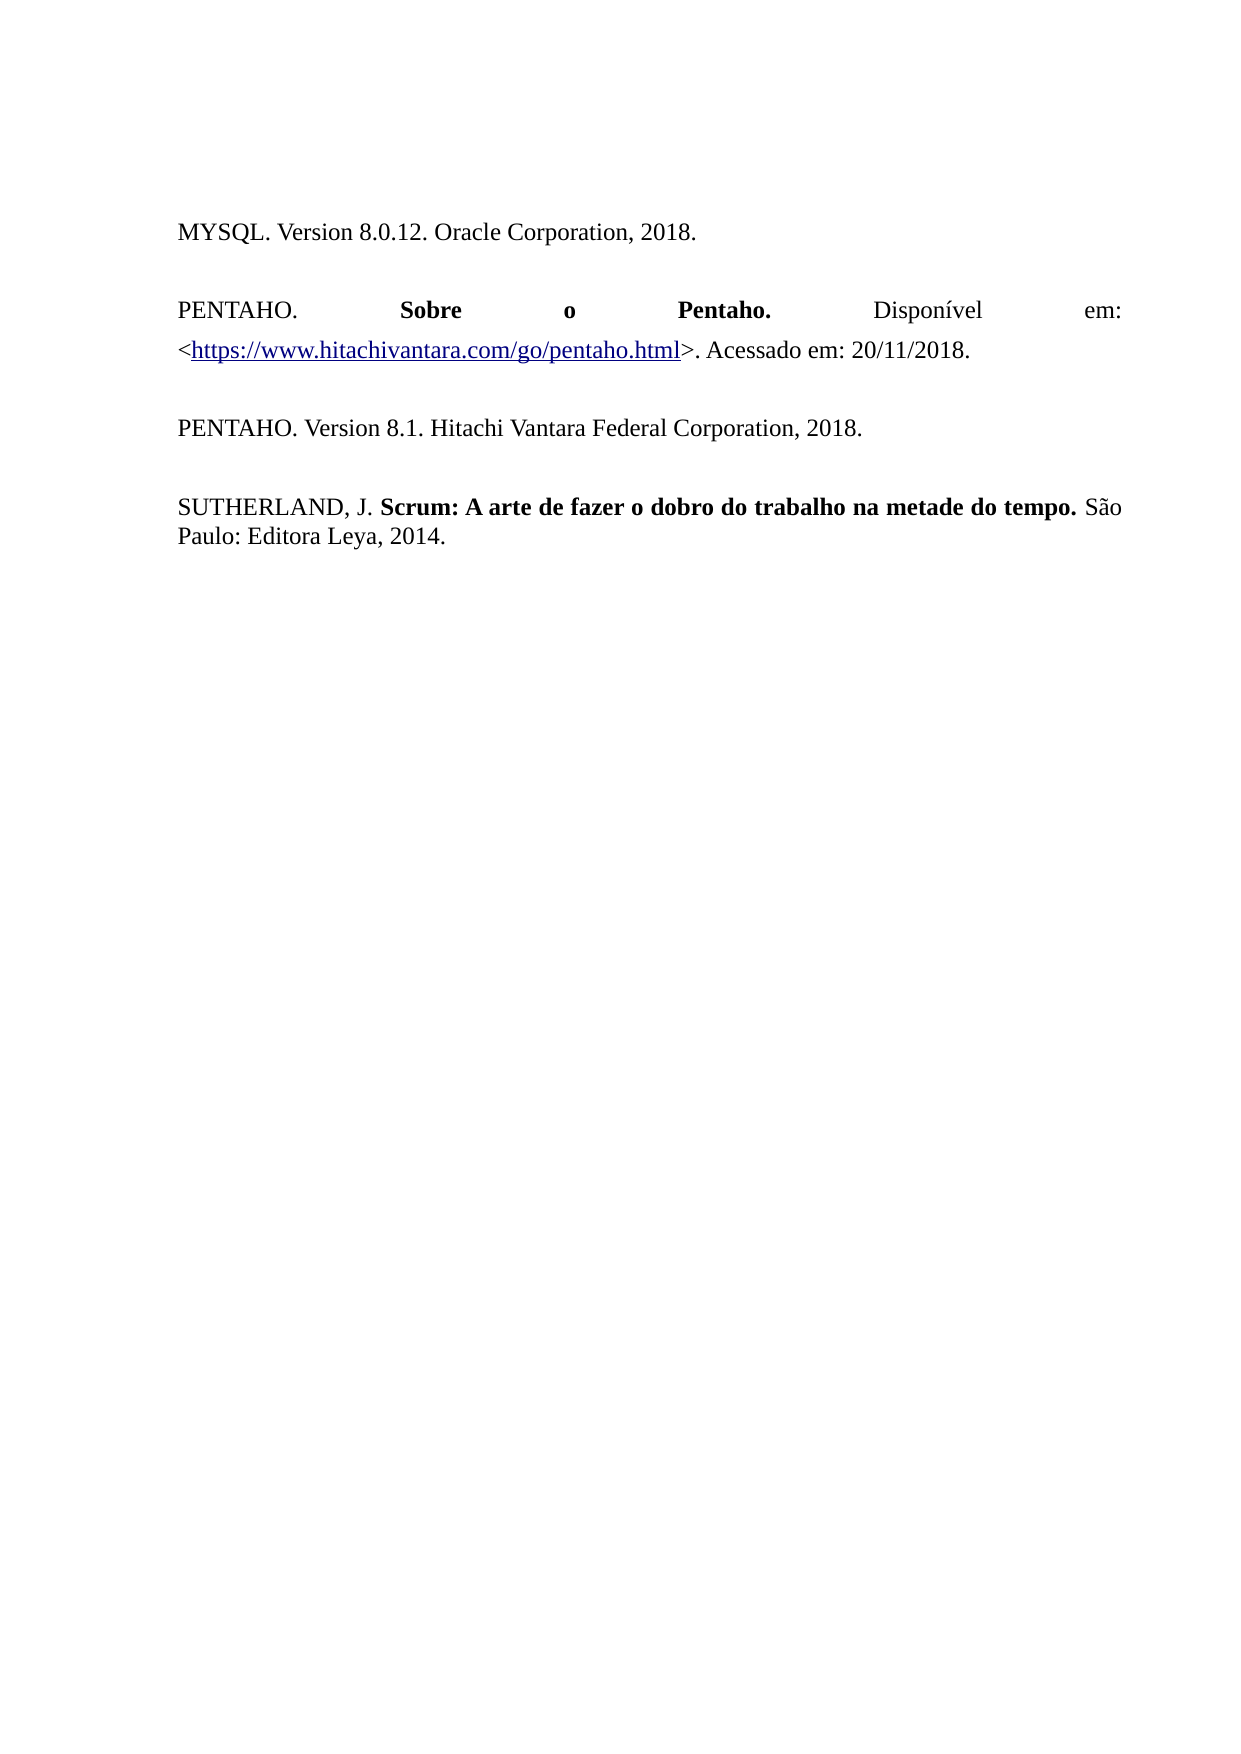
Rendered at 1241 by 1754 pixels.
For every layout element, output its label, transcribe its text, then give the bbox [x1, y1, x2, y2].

text MYSQL. Version 8.0.12. Oracle Corporation, 2018. [177, 217, 1122, 245]
text PENTAHO. Version 8.1. Hitachi Vantara Federal Corporation, 2018. [177, 413, 1122, 442]
text SUTHERLAND, J. Scrum: A arte de fazer o dobro do trabalho na metade do tempo. São Paulo: Editora Leya, 2014. [177, 492, 1122, 550]
text PENTAHO. Sobre o Pentaho. Disponível em: <https://www.hitachivantara.com/go/pentaho.html>. Acessado em: 20/11/2018. [177, 295, 1122, 363]
